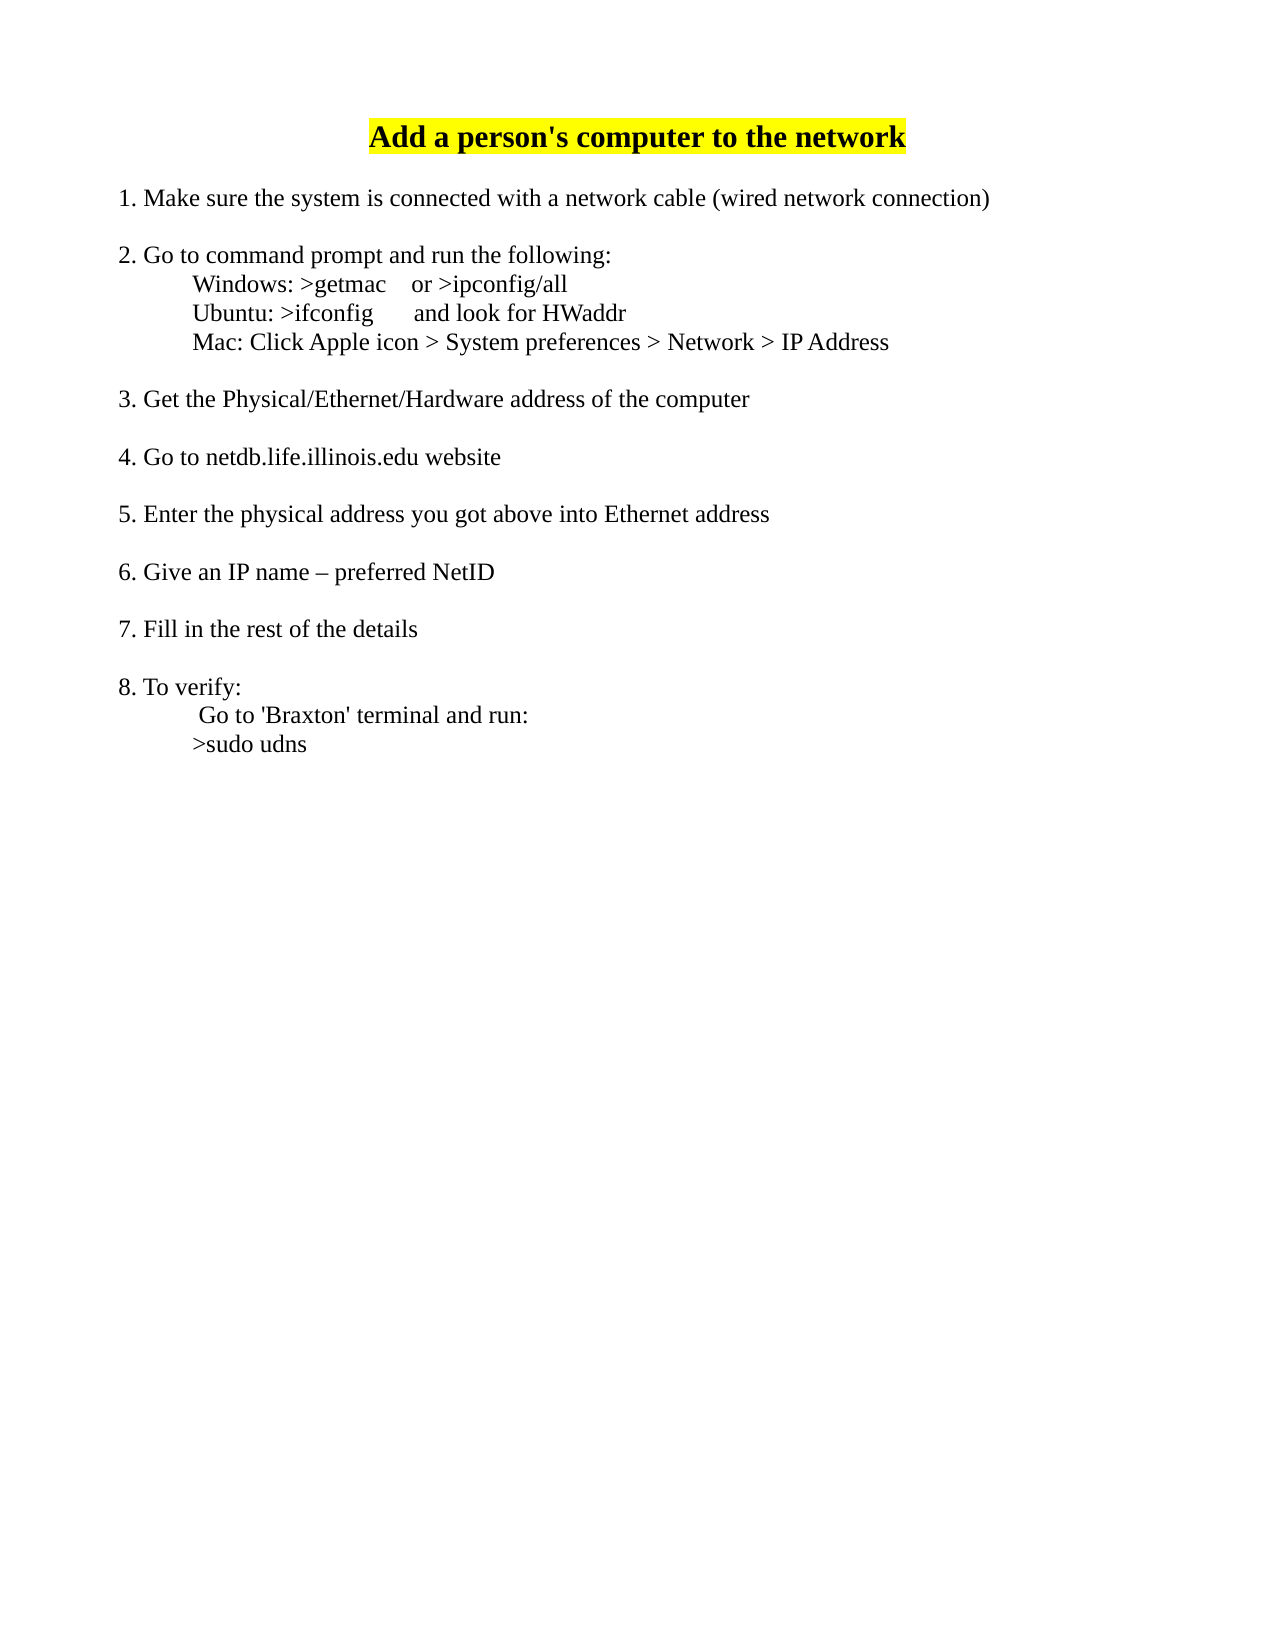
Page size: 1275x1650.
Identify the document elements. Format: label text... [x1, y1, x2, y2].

text Ubuntu: >ifconfig and look for HWaddr [118, 298, 1157, 327]
text Add a person's computer to the network [118, 118, 1157, 154]
text 1. Make sure the system is connected with a network cable (wired network connection) [118, 183, 1157, 212]
text Windows: >getmac or >ipconfig/all [118, 269, 1157, 298]
text Mac: Click Apple icon > System preferences > Network > IP Address [118, 327, 1157, 355]
text 3. Get the Physical/Ethernet/Hardware address of the computer [118, 384, 1157, 413]
text 2. Go to command prompt and run the following: [118, 240, 1157, 269]
text 4. Go to netdb.life.illinois.edu website [118, 442, 1157, 470]
text 7. Fill in the rest of the details [118, 614, 1157, 643]
text >sudo udns [118, 729, 1157, 758]
text 6. Give an IP name – preferred NetID [118, 557, 1157, 585]
text Go to 'Braxton' terminal and run: [118, 700, 1157, 729]
text 8. To verify: [118, 672, 1157, 700]
text 5. Enter the physical address you got above into Ethernet address [118, 499, 1157, 528]
